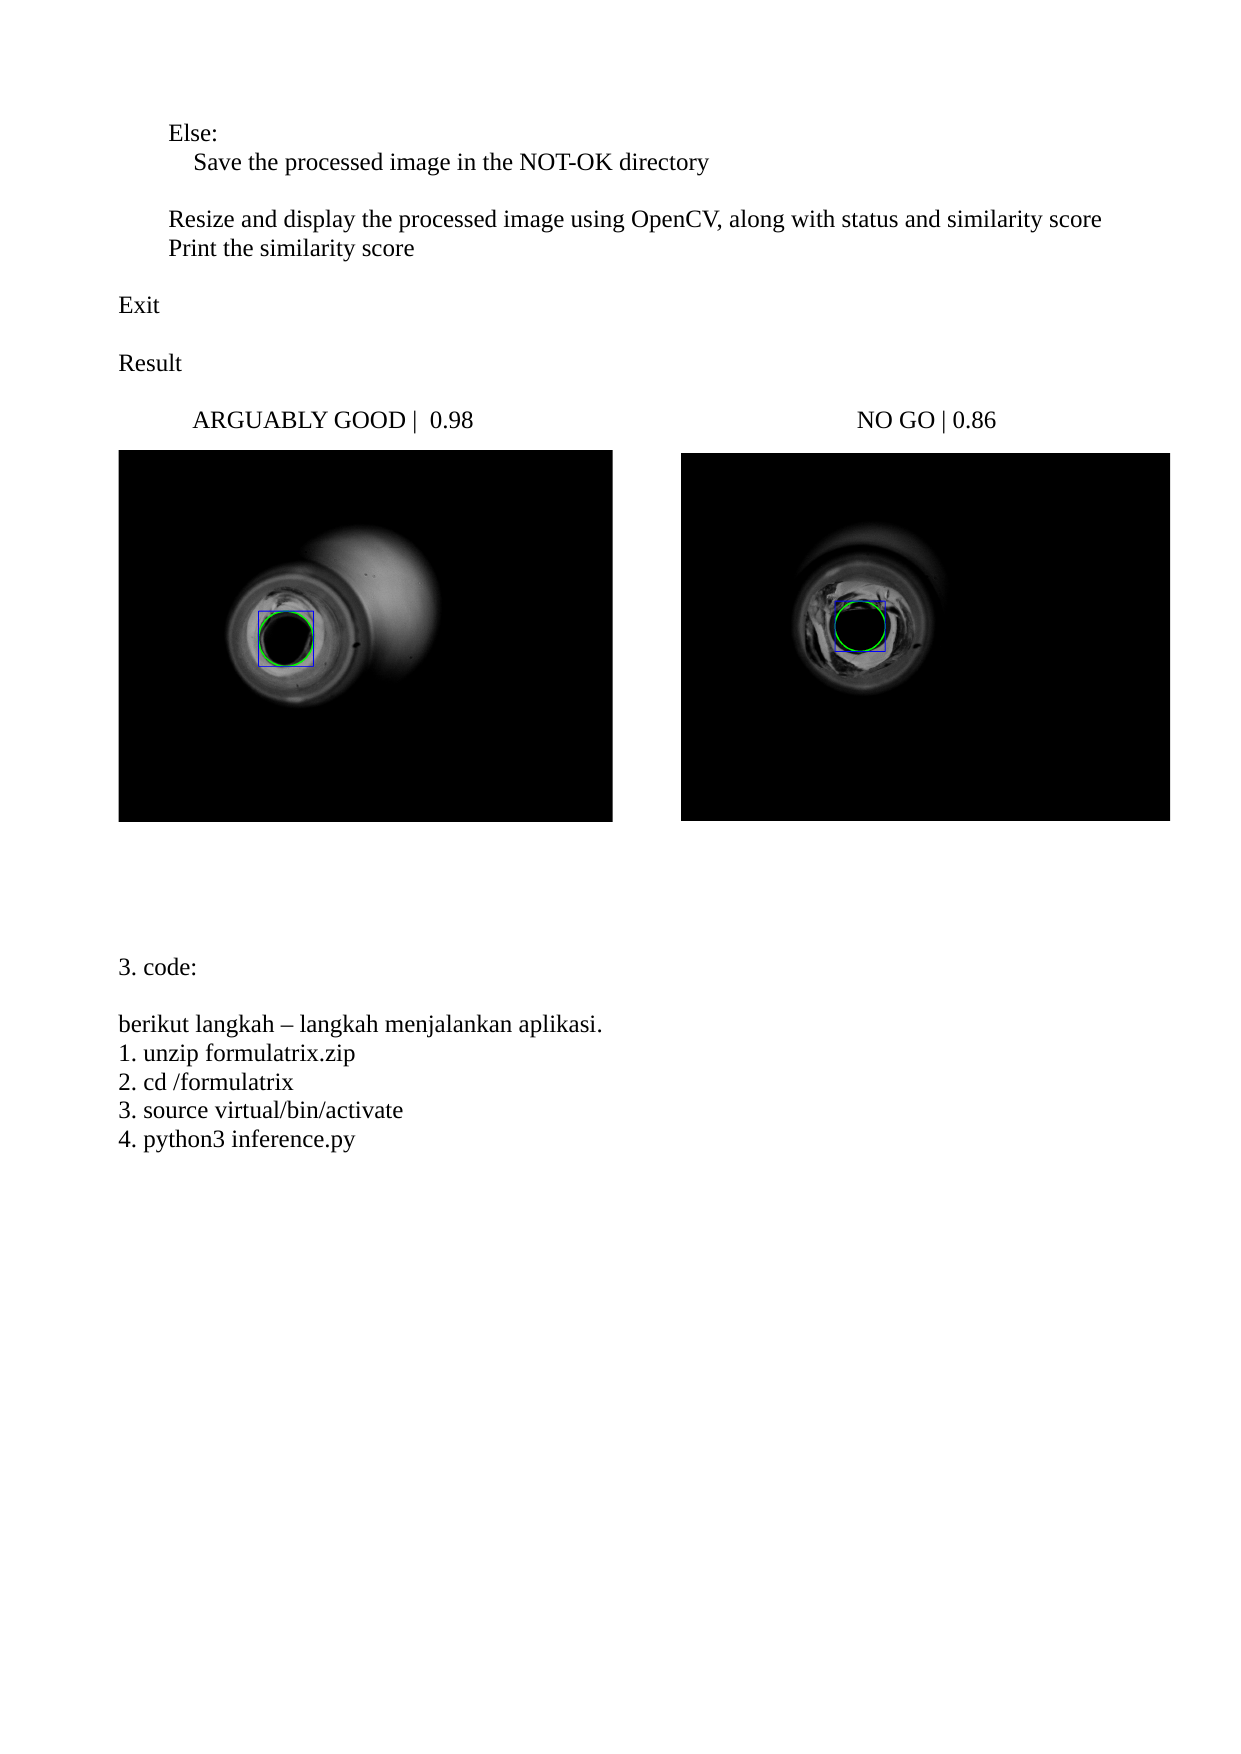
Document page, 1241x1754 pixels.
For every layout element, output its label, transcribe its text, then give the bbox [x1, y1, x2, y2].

text Print the similarity score [118, 233, 1122, 262]
text Result [118, 348, 1122, 377]
text 3. source virtual/bin/activate [118, 1096, 1122, 1124]
text Else: [118, 118, 1122, 147]
text berikut langkah – langkah menjalankan aplikasi. [118, 1009, 1122, 1038]
text ARGUABLY GOOD | 0.98 NO GO | 0.86 [118, 406, 1122, 434]
text Save the processed image in the NOT-OK directory [118, 147, 1122, 176]
text 3. code: [118, 952, 1122, 981]
picture [681, 453, 1171, 821]
picture [118, 450, 613, 822]
text 1. unzip formulatrix.zip [118, 1038, 1122, 1067]
text Exit [118, 291, 1122, 319]
text 2. cd /formulatrix [118, 1067, 1122, 1096]
text 4. python3 inference.py [118, 1124, 1122, 1153]
text Resize and display the processed image using OpenCV, along with status and similarity score [118, 204, 1122, 233]
